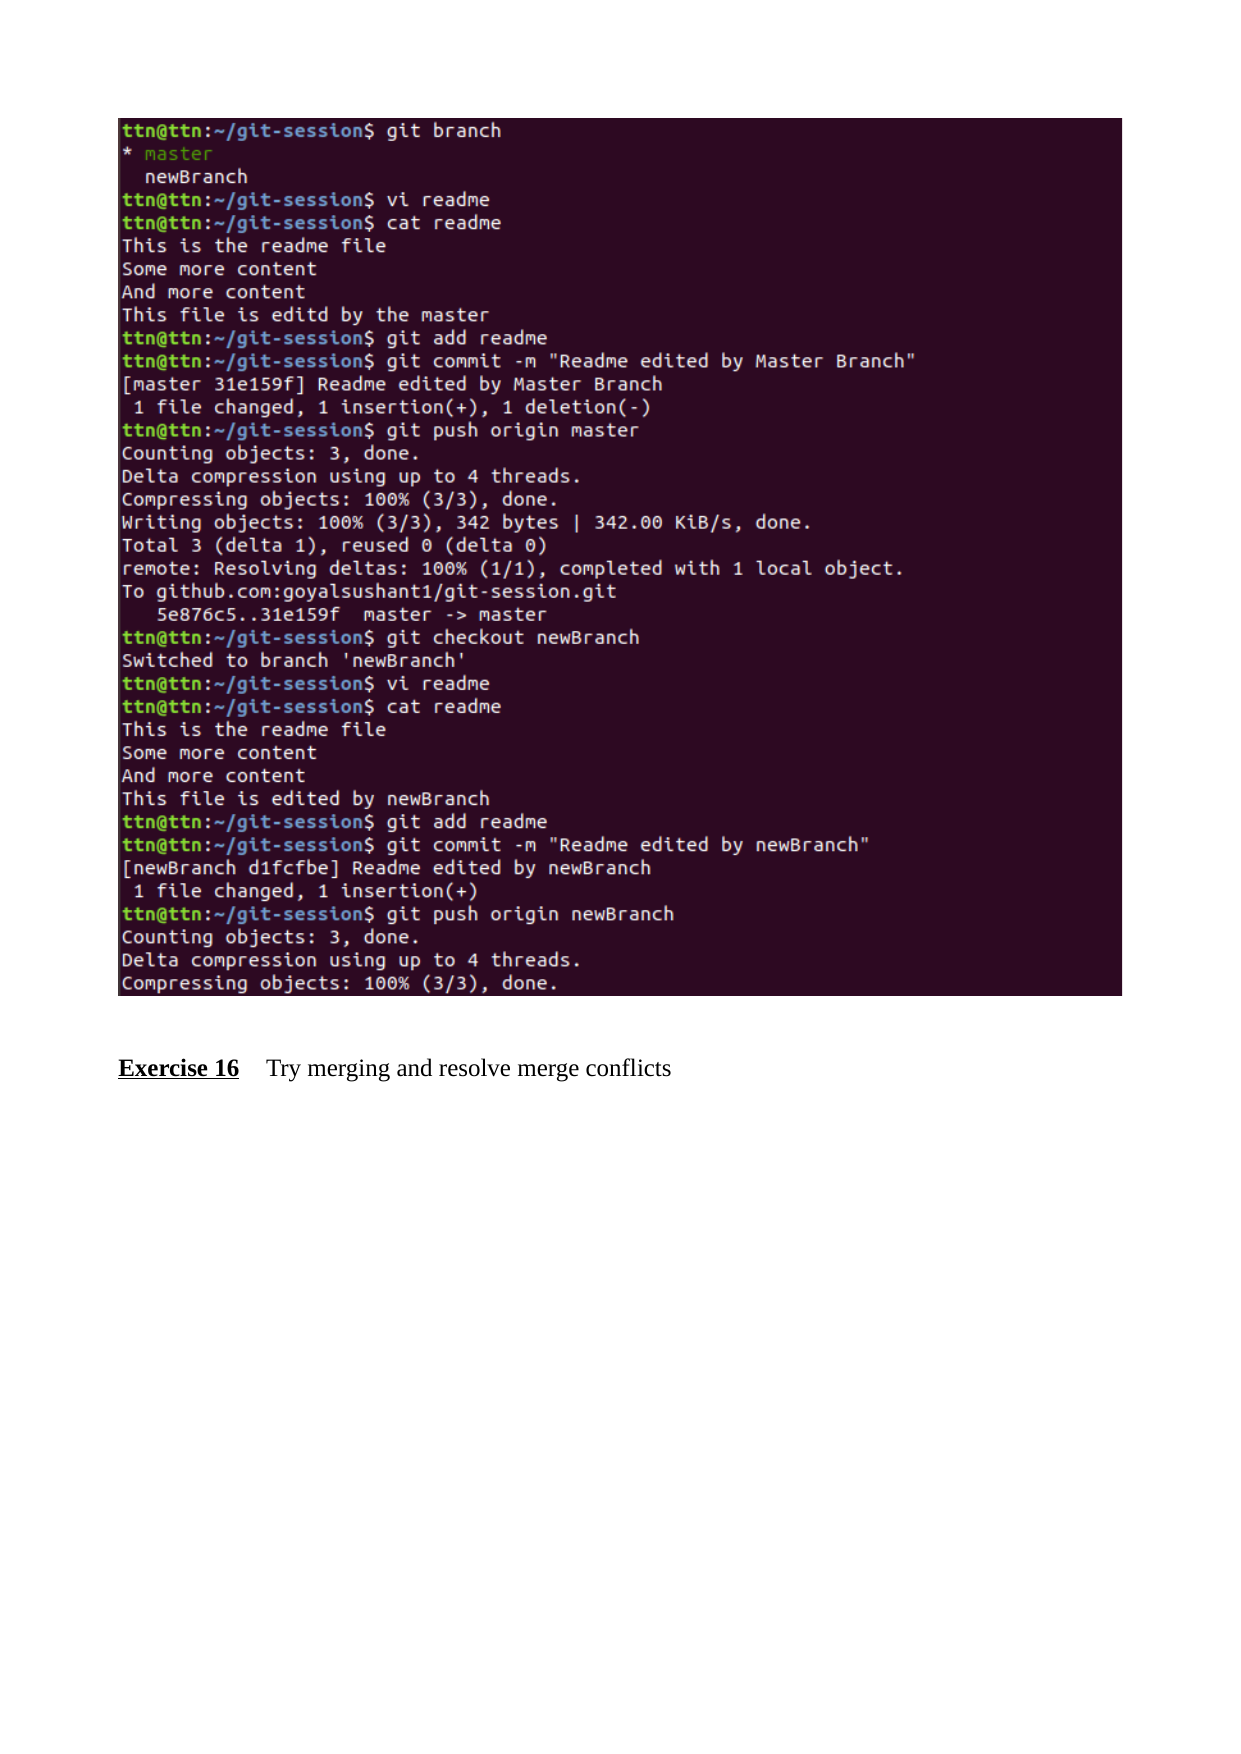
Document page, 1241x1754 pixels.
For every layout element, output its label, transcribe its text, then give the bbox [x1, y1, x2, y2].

picture [118, 118, 1123, 996]
text Exercise 16 Try merging and resolve merge conflicts [118, 1053, 1122, 1082]
